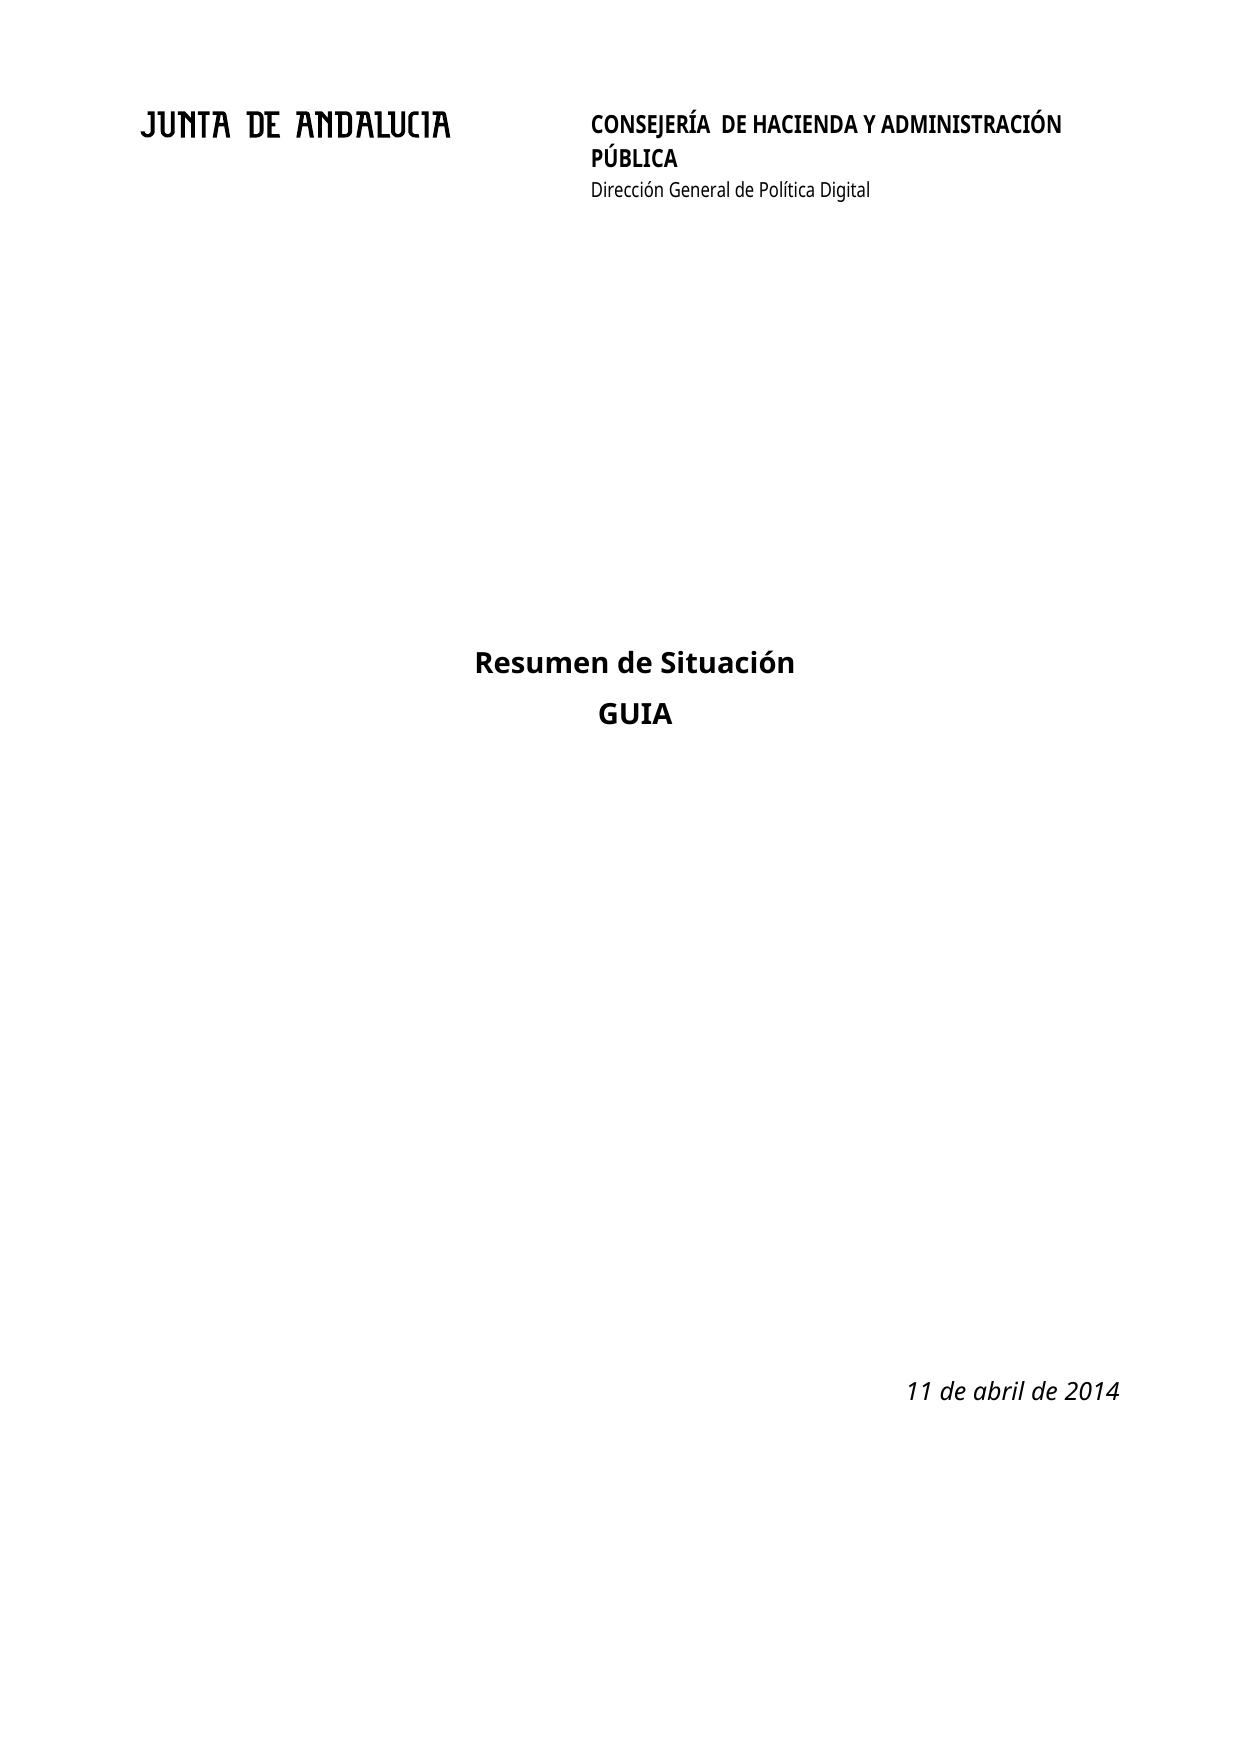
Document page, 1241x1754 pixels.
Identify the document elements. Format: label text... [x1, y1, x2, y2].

text CONSEJERÍA DE HACIENDA Y ADMINISTRACIÓN PÚBLICA [591, 107, 1134, 175]
subtitle Resumen de Situación [148, 642, 1122, 682]
text Dirección General de Política Digital [591, 175, 1134, 203]
subtitle GUIA [148, 693, 1122, 733]
text 11 de abril de 2014 [148, 1374, 1122, 1408]
